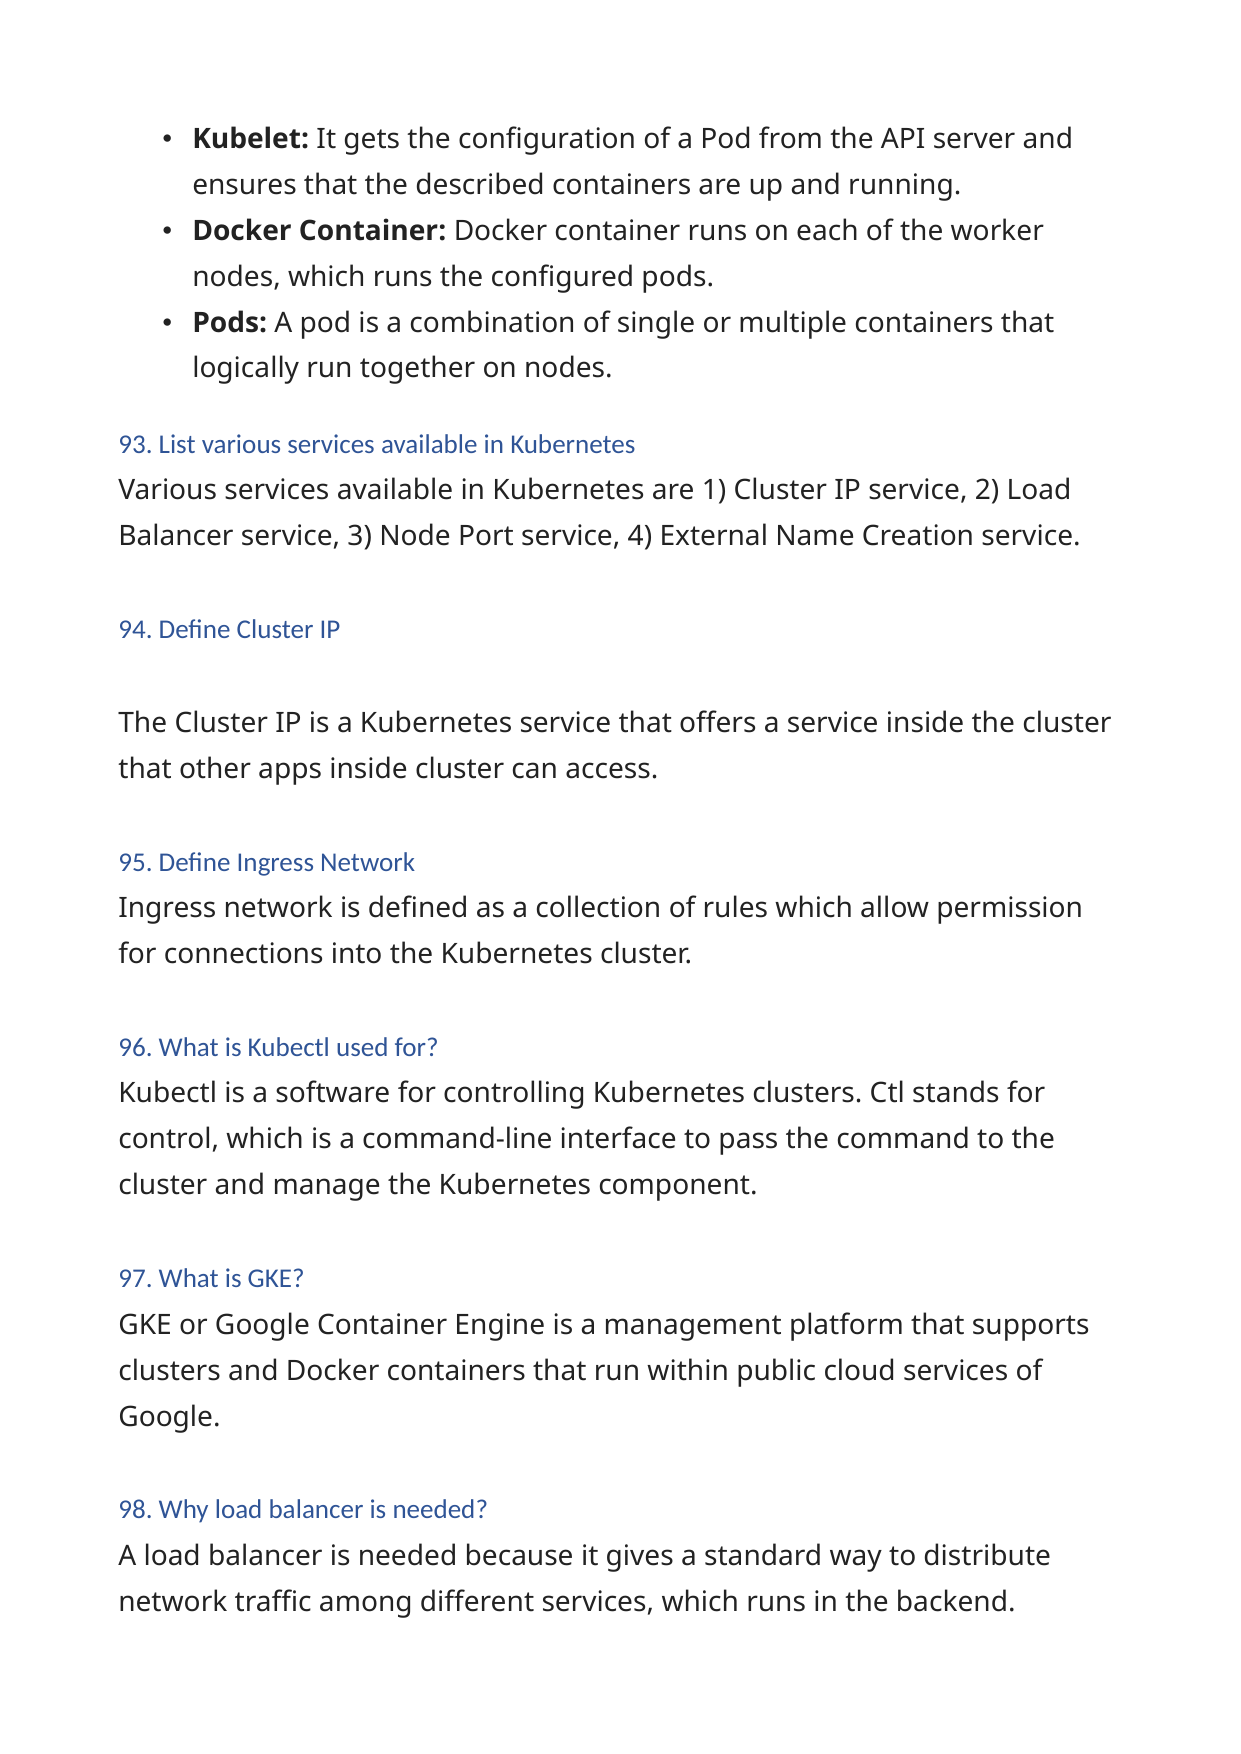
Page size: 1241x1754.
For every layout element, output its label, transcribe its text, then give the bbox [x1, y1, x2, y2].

text GKE or Google Container Engine is a management platform that supports clusters and Docker containers that run within public cloud services of Google. [118, 1304, 1122, 1434]
list Kubelet: It gets the configuration of a Pod from the API server and ensures that the described containers are up and running. [162, 118, 1122, 202]
subtitle 94. Define Cluster IP [118, 612, 1122, 645]
subtitle 93. List various services available in Kubernetes [118, 427, 1122, 460]
list Docker Container: Docker container runs on each of the worker nodes, which runs the configured pods. [162, 210, 1122, 294]
subtitle 97. What is GKE? [118, 1261, 1122, 1294]
list Pods: A pod is a combination of single or multiple containers that logically run together on nodes. [162, 302, 1122, 386]
text A load balancer is needed because it gives a standard way to distribute network traffic among different services, which runs in the backend. [118, 1535, 1122, 1619]
text Kubectl is a software for controlling Kubernetes clusters. Ctl stands for control, which is a command-line interface to pass the command to the cluster and manage the Kubernetes component. [118, 1073, 1122, 1203]
subtitle 98. Why load balancer is needed? [118, 1493, 1122, 1526]
subtitle 95. Define Ingress Network [118, 845, 1122, 878]
text Ingress network is defined as a collection of rules which allow permission for connections into the Kubernetes cluster. [118, 888, 1122, 972]
subtitle 96. What is Kubectl used for? [118, 1030, 1122, 1063]
text Various services available in Kubernetes are 1) Cluster IP service, 2) Load Balancer service, 3) Node Port service, 4) External Name Creation service. [118, 469, 1122, 554]
text The Cluster IP is a Kubernetes service that offers a service inside the cluster that other apps inside cluster can access. [118, 702, 1122, 787]
